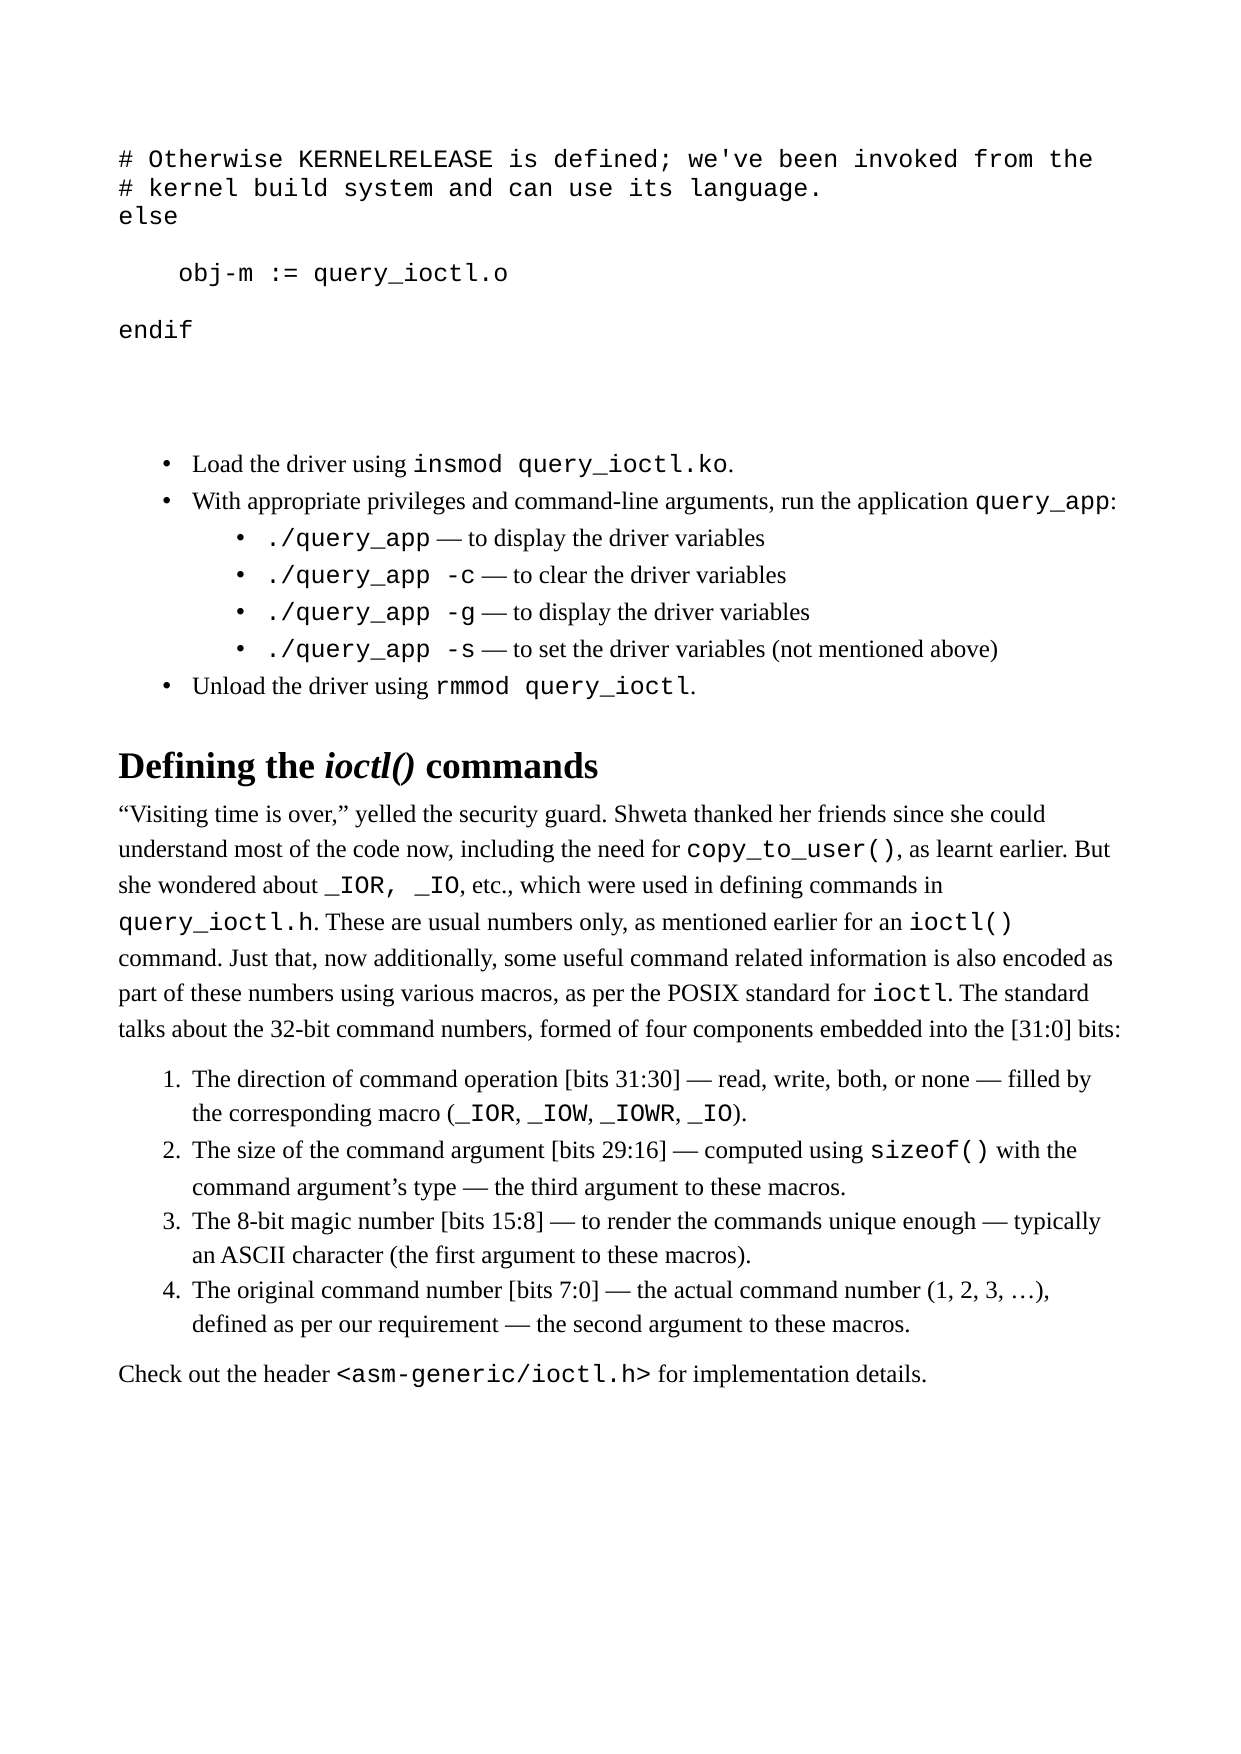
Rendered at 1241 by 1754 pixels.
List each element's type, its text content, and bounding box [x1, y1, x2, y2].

text # Otherwise KERNELRELEASE is defined; we've been invoked from the [118, 147, 1122, 175]
list Unload the driver using rmmod query_ioctl. [162, 671, 1122, 702]
list ./query_app -s — to set the driver variables (not mentioned above) [236, 634, 1122, 665]
list The original command number [bits 7:0] — the actual command number (1, 2, 3, …), defined as per our requirement — the second argument to these macros. [162, 1275, 1122, 1338]
list ./query_app — to display the driver variables [236, 523, 1122, 554]
subtitle Defining the ioctl() commands [118, 744, 1122, 787]
list Load the driver using insmod query_ioctl.ko. [162, 449, 1122, 480]
list The direction of command operation [bits 31:30] — read, write, both, or none — filled by the corresponding macro (_IOR, _IOW, _IOWR, _IO). [162, 1064, 1122, 1129]
text obj-m := query_ioctl.o [118, 261, 1122, 289]
list The size of the command argument [bits 29:16] — computed using sizeof() with the command argument’s type — the third argument to these macros. [162, 1135, 1122, 1200]
list ./query_app -c — to clear the driver variables [236, 560, 1122, 591]
text else [118, 203, 1122, 232]
list The 8-bit magic number [bits 15:8] — to render the commands unique enough — typically an ASCII character (the first argument to these macros). [162, 1206, 1122, 1269]
text # kernel build system and can use its language. [118, 175, 1122, 203]
text Check out the header <asm-generic/ioctl.h> for implementation details. [118, 1359, 1122, 1389]
list ./query_app -g — to display the driver variables [236, 597, 1122, 628]
text “Visiting time is over,” yelled the security guard. Shweta thanked her friends since she could understand most of the code now, including the need for copy_to_user(), as learnt earlier. But she wondered about _IOR, _IO, etc., which were used in defining commands in query_ioctl.h. These are usual numbers only, as mentioned earlier for an ioctl() command. Just that, now additionally, some useful command related information is also encoded as part of these numbers using various macros, as per the POSIX standard for ioctl. The standard talks about the 32-bit command numbers, formed of four components embedded into the [31:0] bits: [118, 799, 1122, 1043]
list With appropriate privileges and command-line arguments, run the application query_app: [162, 486, 1122, 517]
text endif [118, 318, 1122, 346]
